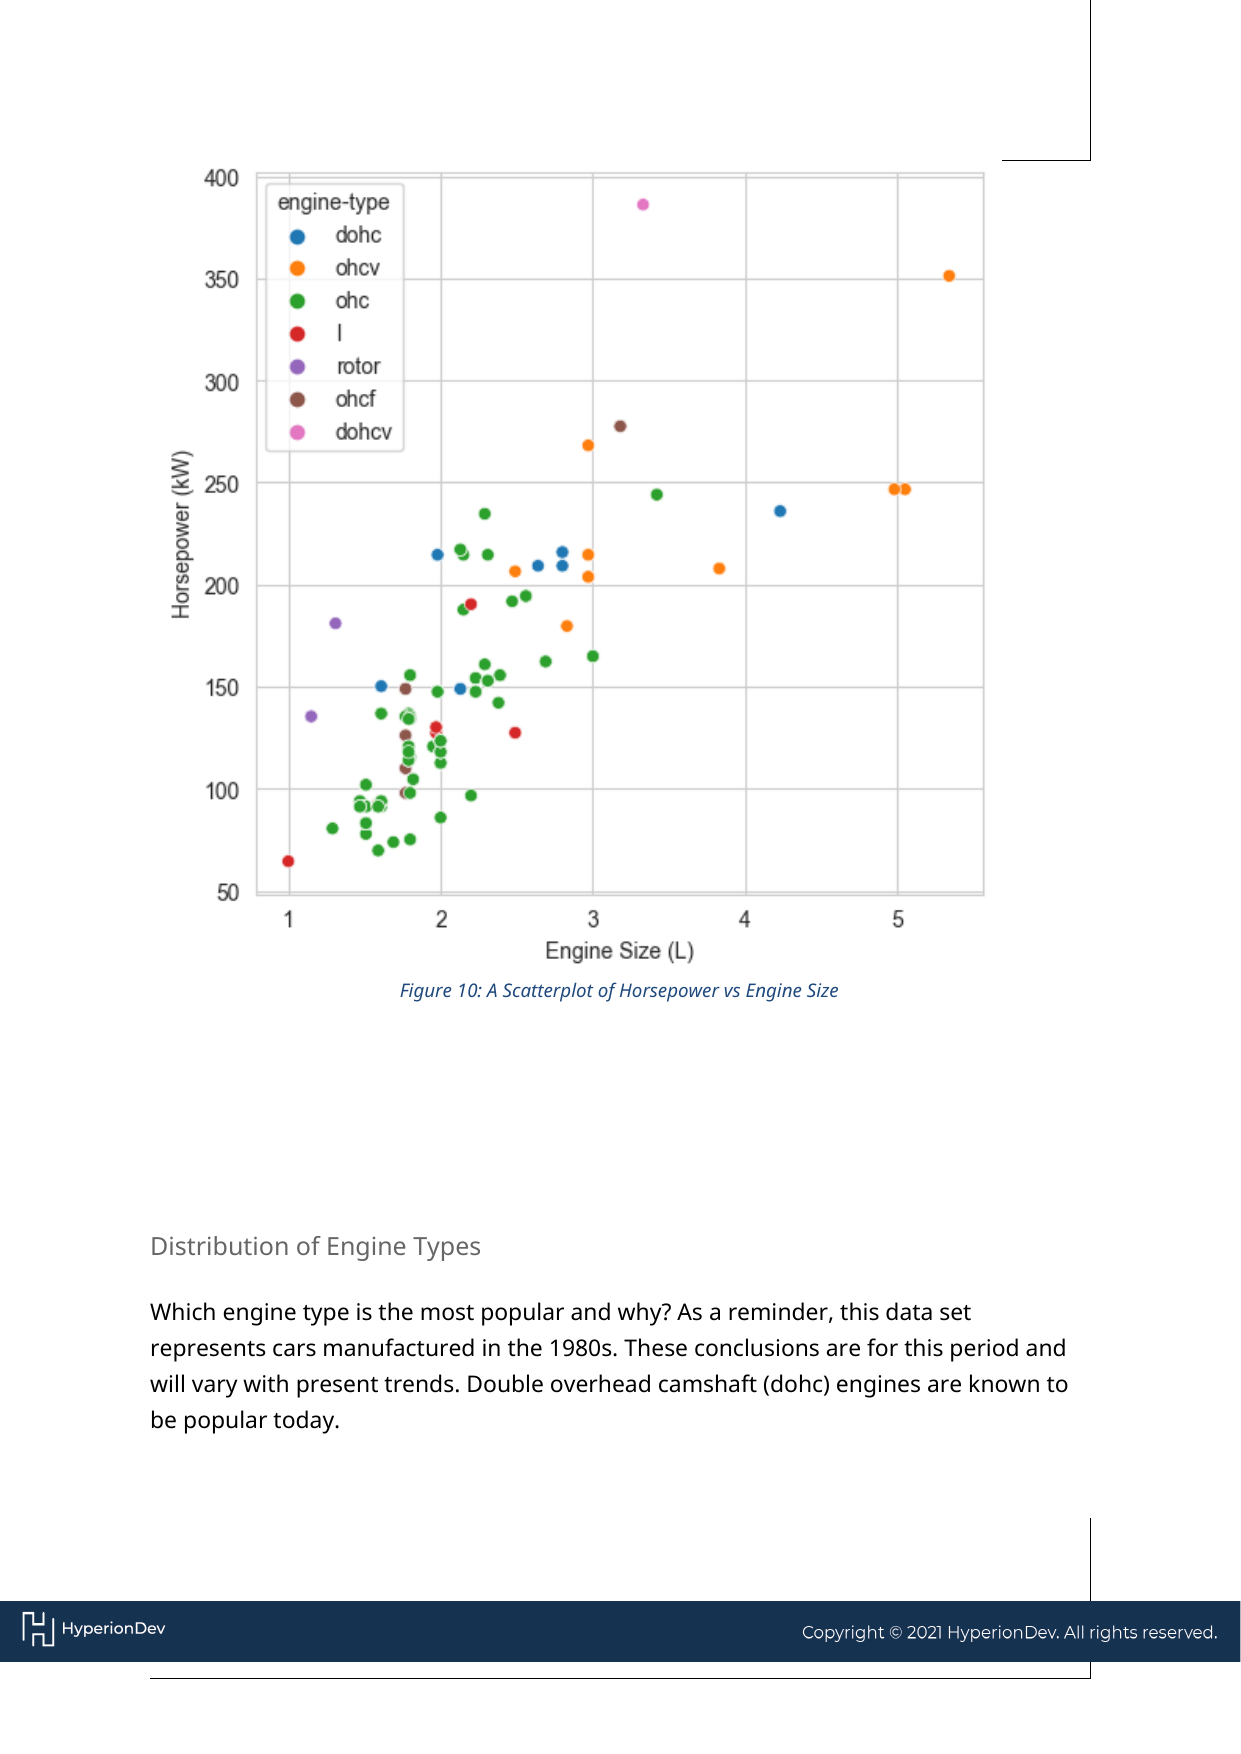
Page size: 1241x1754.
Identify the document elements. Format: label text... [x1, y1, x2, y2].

text Figure 10: A Scatterplot of Horsepower vs Engine Size [150, 977, 1091, 1003]
text Distribution of Engine Types [150, 1228, 1091, 1262]
text Which engine type is the most popular and why? As a reminder, this data set represents cars manufactured in the 1980s. These conclusions are for this period and will vary with present trends. Double overhead camshaft (dohc) engines are known to be popular today. [150, 1296, 1091, 1435]
